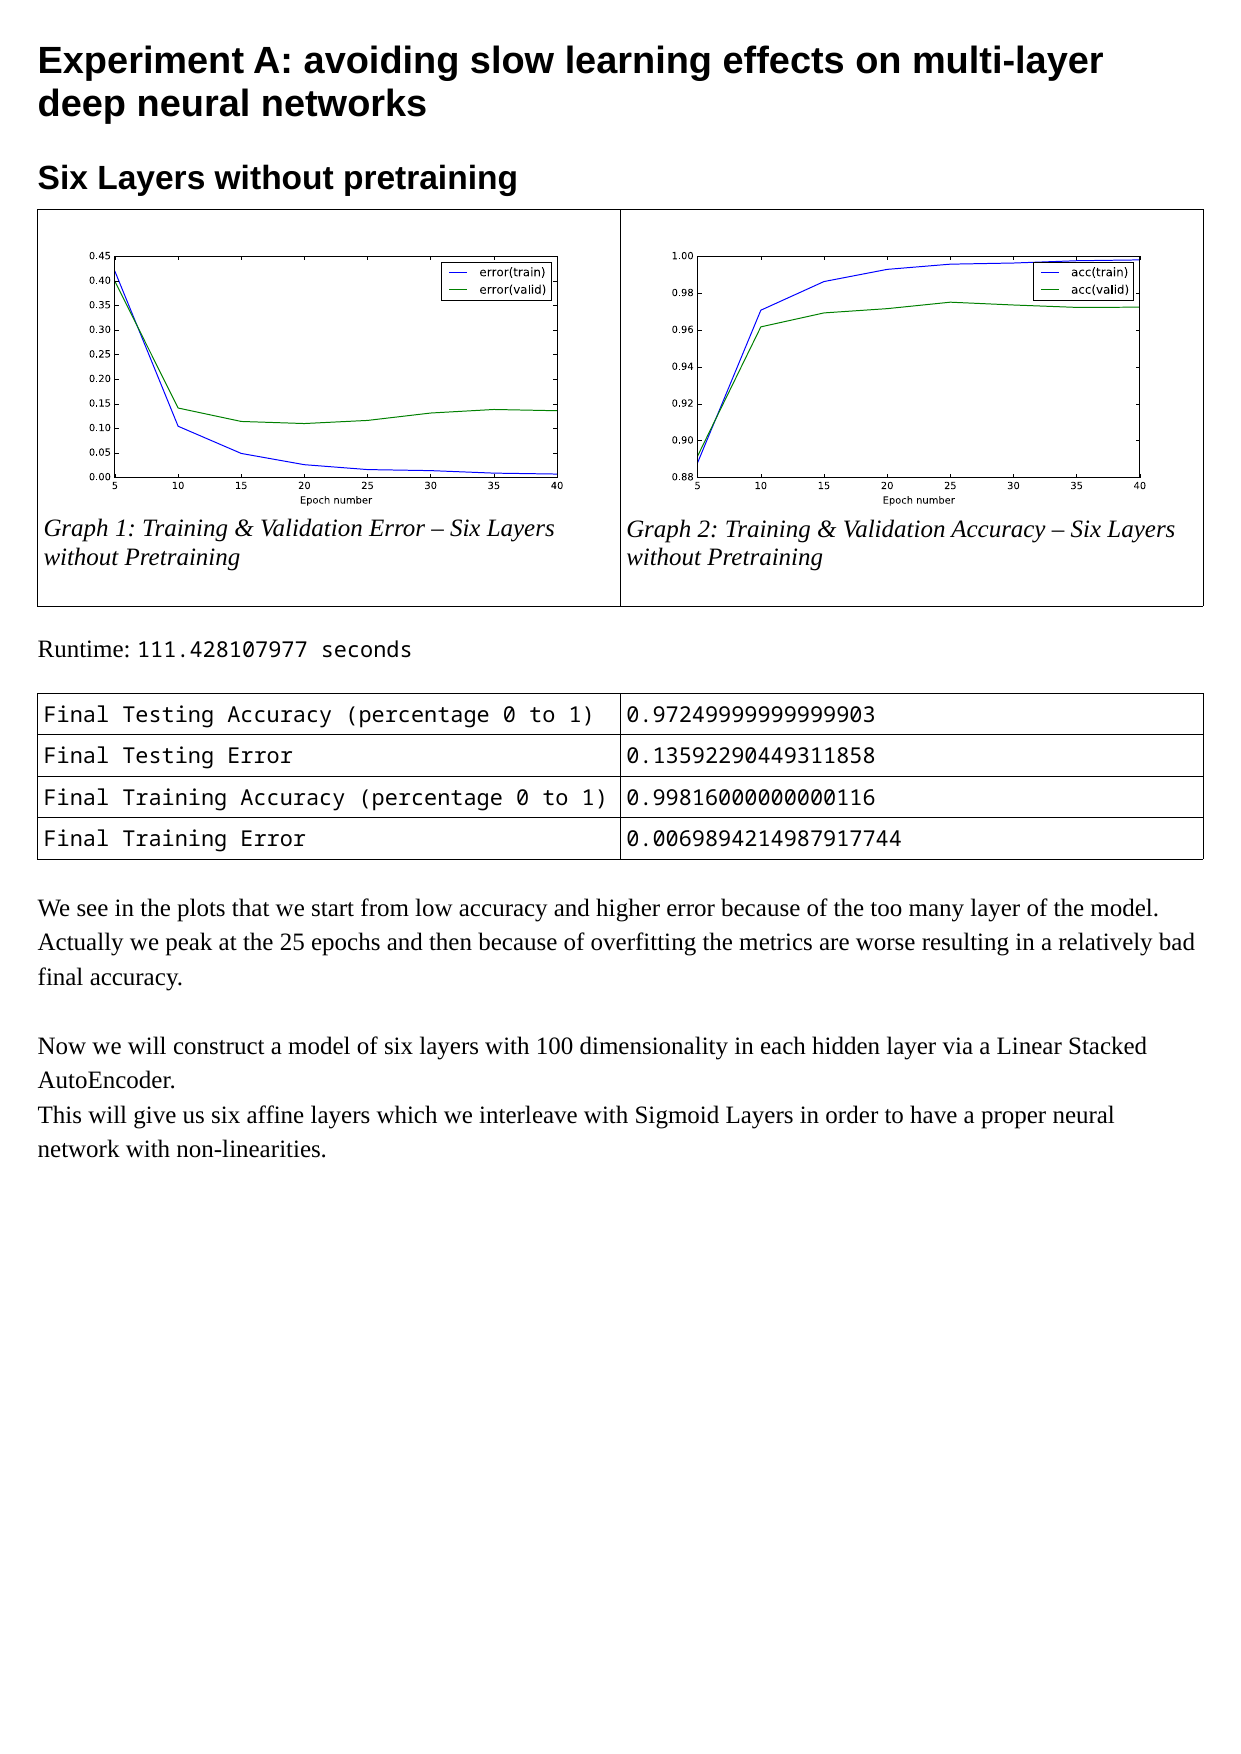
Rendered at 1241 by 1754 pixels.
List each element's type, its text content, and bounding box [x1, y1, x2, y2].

text We see in the plots that we start from low accuracy and higher error because of the too many layer of the model. Actually we peak at the 25 epochs and then because of overfitting the metrics are worse resulting in a relatively bad final accuracy. [37, 893, 1203, 991]
text Runtime: 111.428107977 seconds [37, 634, 1203, 664]
table_cell Final Testing Error [38, 735, 620, 776]
subtitle Six Layers without pretraining [37, 158, 1203, 197]
table_cell 0.13592290449311858 [621, 735, 1203, 776]
table_header 0.97249999999999903 [621, 694, 1203, 734]
table_cell Final Training Accuracy (percentage 0 to 1) [38, 777, 620, 817]
table_cell 0.99816000000000116 [621, 777, 1203, 817]
table_header Final Testing Accuracy (percentage 0 to 1) [38, 694, 620, 734]
table_cell 0.0069894214987917744 [621, 818, 1203, 858]
table_cell Final Training Error [38, 818, 620, 858]
text Now we will construct a model of six layers with 100 dimensionality in each hidden layer via a Linear Stacked AutoEncoder. [37, 1031, 1203, 1094]
subtitle Experiment A: avoiding slow learning effects on multi-layer deep neural networks [37, 37, 1203, 125]
table_header [38, 210, 620, 606]
text This will give us six affine layers which we interleave with Sigmoid Layers in order to have a proper neural network with non-linearities. [37, 1100, 1203, 1163]
table_header [621, 210, 1203, 606]
